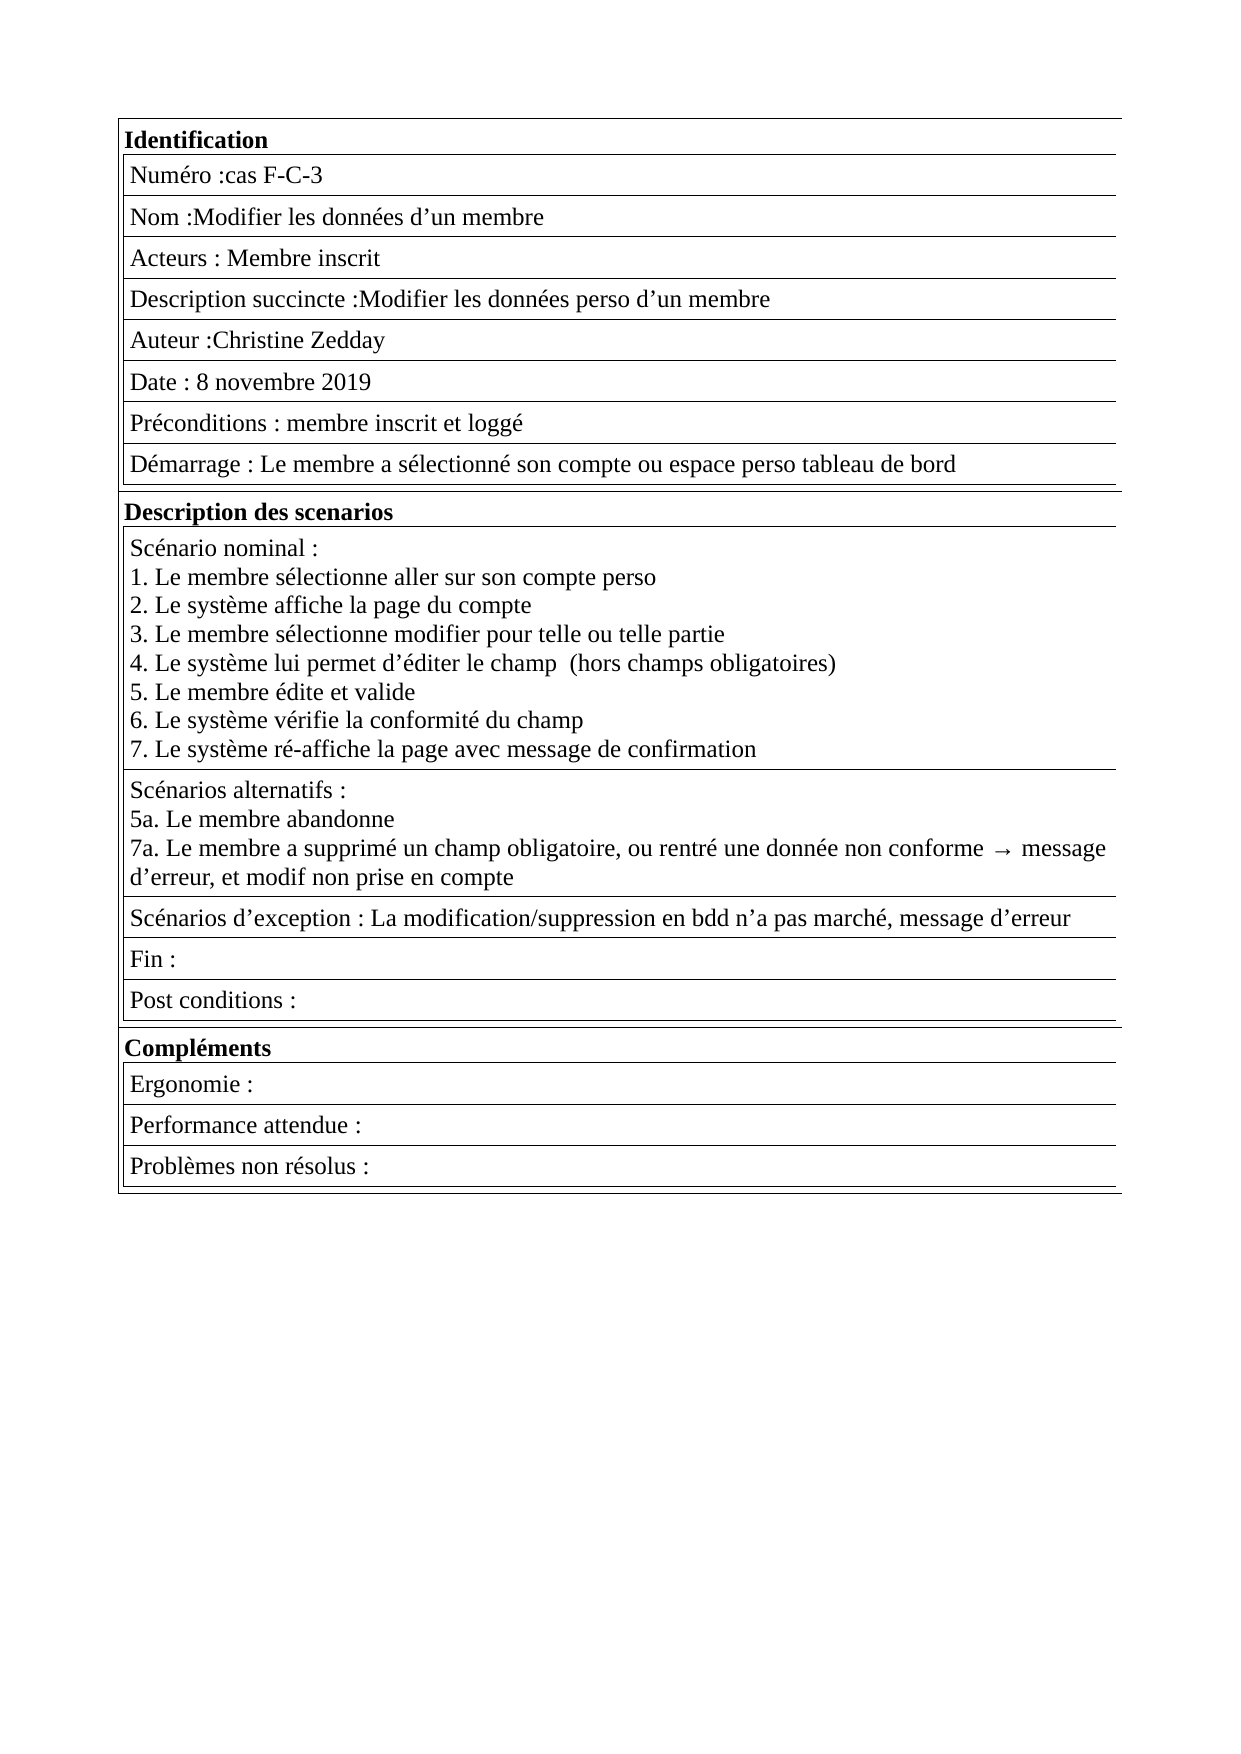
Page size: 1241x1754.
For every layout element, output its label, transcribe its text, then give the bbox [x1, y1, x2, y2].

table_cell Date : 8 novembre 2019 [124, 361, 1116, 401]
table_cell Problèmes non résolus : [124, 1146, 1116, 1186]
table_header Scénario nominal : 1. Le membre sélectionne aller sur son compte perso 2. Le système affiche la page du compte 3. Le membre sélectionne modifier pour telle ou telle partie 4. Le système lui permet d’éditer le champ (hors champs obligatoires) 5. Le membre édite et valide 6. Le système vérifie la conformité du champ 7. Le système ré-affiche la page avec message de confirmation [124, 527, 1116, 768]
table_cell Auteur :Christine Zedday [124, 320, 1116, 360]
table_header Numéro :cas F-C-3 [124, 155, 1116, 195]
table_header Identification [119, 119, 1122, 491]
table_cell Préconditions : membre inscrit et loggé [124, 402, 1116, 442]
table_header Ergonomie : [124, 1063, 1116, 1103]
table_cell Description succincte :Modifier les données perso d’un membre [124, 279, 1116, 319]
table_cell Démarrage : Le membre a sélectionné son compte ou espace perso tableau de bord [124, 444, 1116, 484]
table_cell Scénarios alternatifs : 5a. Le membre abandonne 7a. Le membre a supprimé un champ obligatoire, ou rentré une donnée non conforme → message d’erreur, et modif non prise en compte [124, 770, 1116, 896]
table_cell Performance attendue : [124, 1105, 1116, 1145]
table_cell Description des scenarios [119, 492, 1122, 1027]
table_cell Compléments [119, 1028, 1122, 1193]
table_cell Acteurs : Membre inscrit [124, 237, 1116, 277]
table_cell Fin : [124, 938, 1116, 978]
table_cell Post conditions : [124, 980, 1116, 1020]
table_cell Nom :Modifier les données d’un membre [124, 196, 1116, 236]
table_cell Scénarios d’exception : La modification/suppression en bdd n’a pas marché, message d’erreur [124, 897, 1116, 937]
